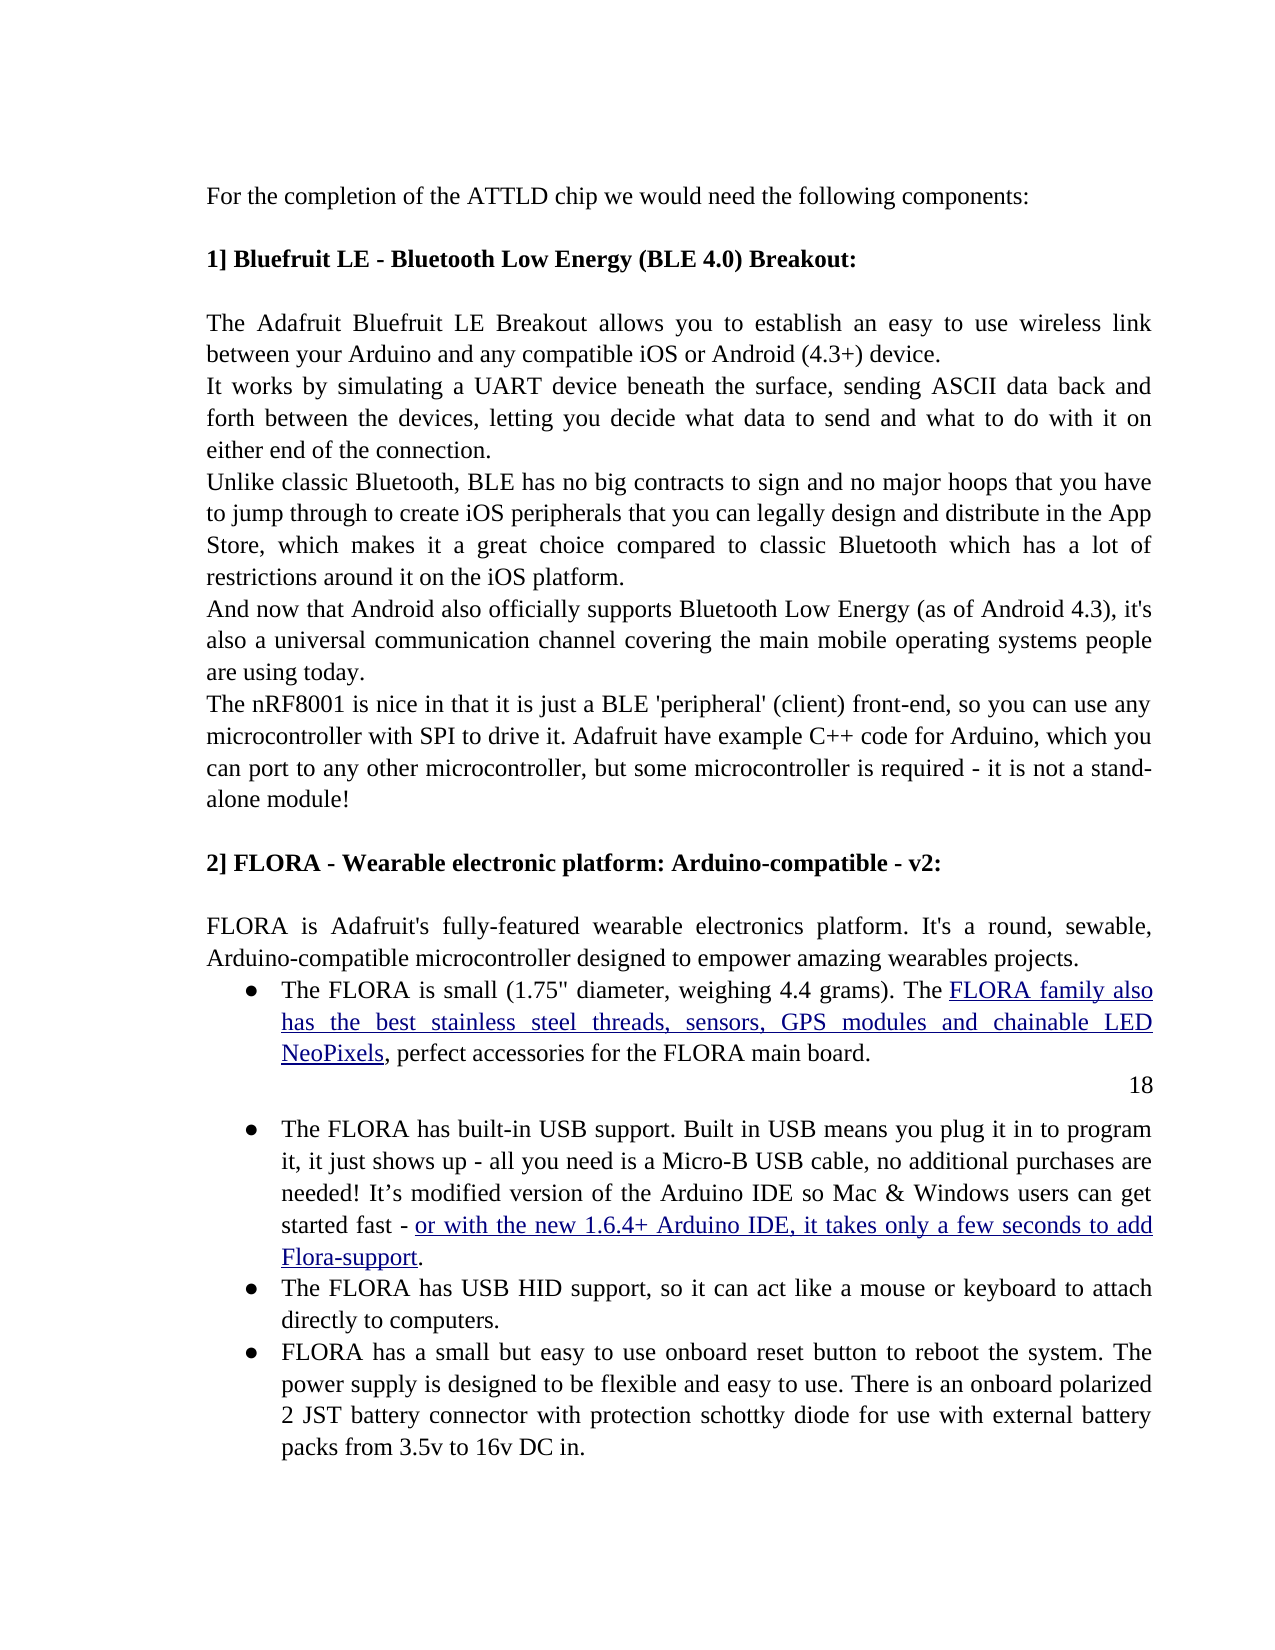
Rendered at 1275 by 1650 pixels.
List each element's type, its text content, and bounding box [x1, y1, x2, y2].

text It works by simulating a UART device beneath the surface, sending ASCII data back and forth between the devices, letting you decide what data to send and what to do with it on either end of the connection. [206, 372, 1153, 464]
list FLORA has a small but easy to use onboard reset button to reboot the system. The power supply is designed to be flexible and easy to use. There is an onboard polarized 2 JST battery connector with protection schottky diode for use with external battery packs from 3.5v to 16v DC in. [244, 1338, 1153, 1461]
text Unlike classic Bluetooth, BLE has no big contracts to sign and no major hoops that you have to jump through to create iOS peripherals that you can legally design and distribute in the App Store, which makes it a great choice compared to classic Bluetooth which has a lot of restrictions around it on the iOS platform. [206, 468, 1153, 591]
list The FLORA has built-in USB support. Built in USB means you plug it in to program it, it just shows up - all you need is a Micro-B USB cable, no additional purchases are needed! It’s modified version of the Arduino IDE so Mac & Windows users can get started fast - or with the new 1.6.4+ Arduino IDE, it takes only a few seconds to add Flora-support. [244, 1116, 1153, 1270]
subtitle 2] FLORA - Wearable electronic platform: Arduino-compatible - v2: [206, 849, 1153, 877]
text For the completion of the ATTLD chip we would need the following components: [206, 182, 1153, 209]
list The FLORA has USB HID support, so it can act like a mouse or keyboard to attach directly to computers. [244, 1274, 1153, 1334]
text And now that Android also officially supports Bluetooth Low Energy (as of Android 4.3), it's also a universal communication channel covering the main mobile operating systems people are using today. [206, 595, 1153, 686]
list The FLORA is small (1.75" diameter, weighing 4.4 grams). The FLORA family also has the best stainless steel threads, sensors, GPS modules and chainable LED NeoPixels, perfect accessories for the FLORA main board. [244, 976, 1153, 1067]
text The Adafruit Bluefruit LE Breakout allows you to establish an easy to use wireless link between your Arduino and any compatible iOS or Android (4.3+) device. [206, 309, 1153, 368]
text FLORA is Adafruit's fully-featured wearable electronics platform. It's a round, sewable, Arduino-compatible microcontroller designed to empower amazing wearables projects. [206, 912, 1153, 972]
text 1] Bluefruit LE - Bluetooth Low Energy (BLE 4.0) Breakout: [206, 245, 1153, 273]
text The nRF8001 is nice in that it is just a BLE 'peripheral' (client) front-end, so you can use any microcontroller with SPI to drive it. Adafruit have example C++ code for Arduino, which you can port to any other microcontroller, but some microcontroller is required - it is not a stand-alone module! [206, 690, 1153, 813]
text 18 [206, 1071, 1153, 1099]
